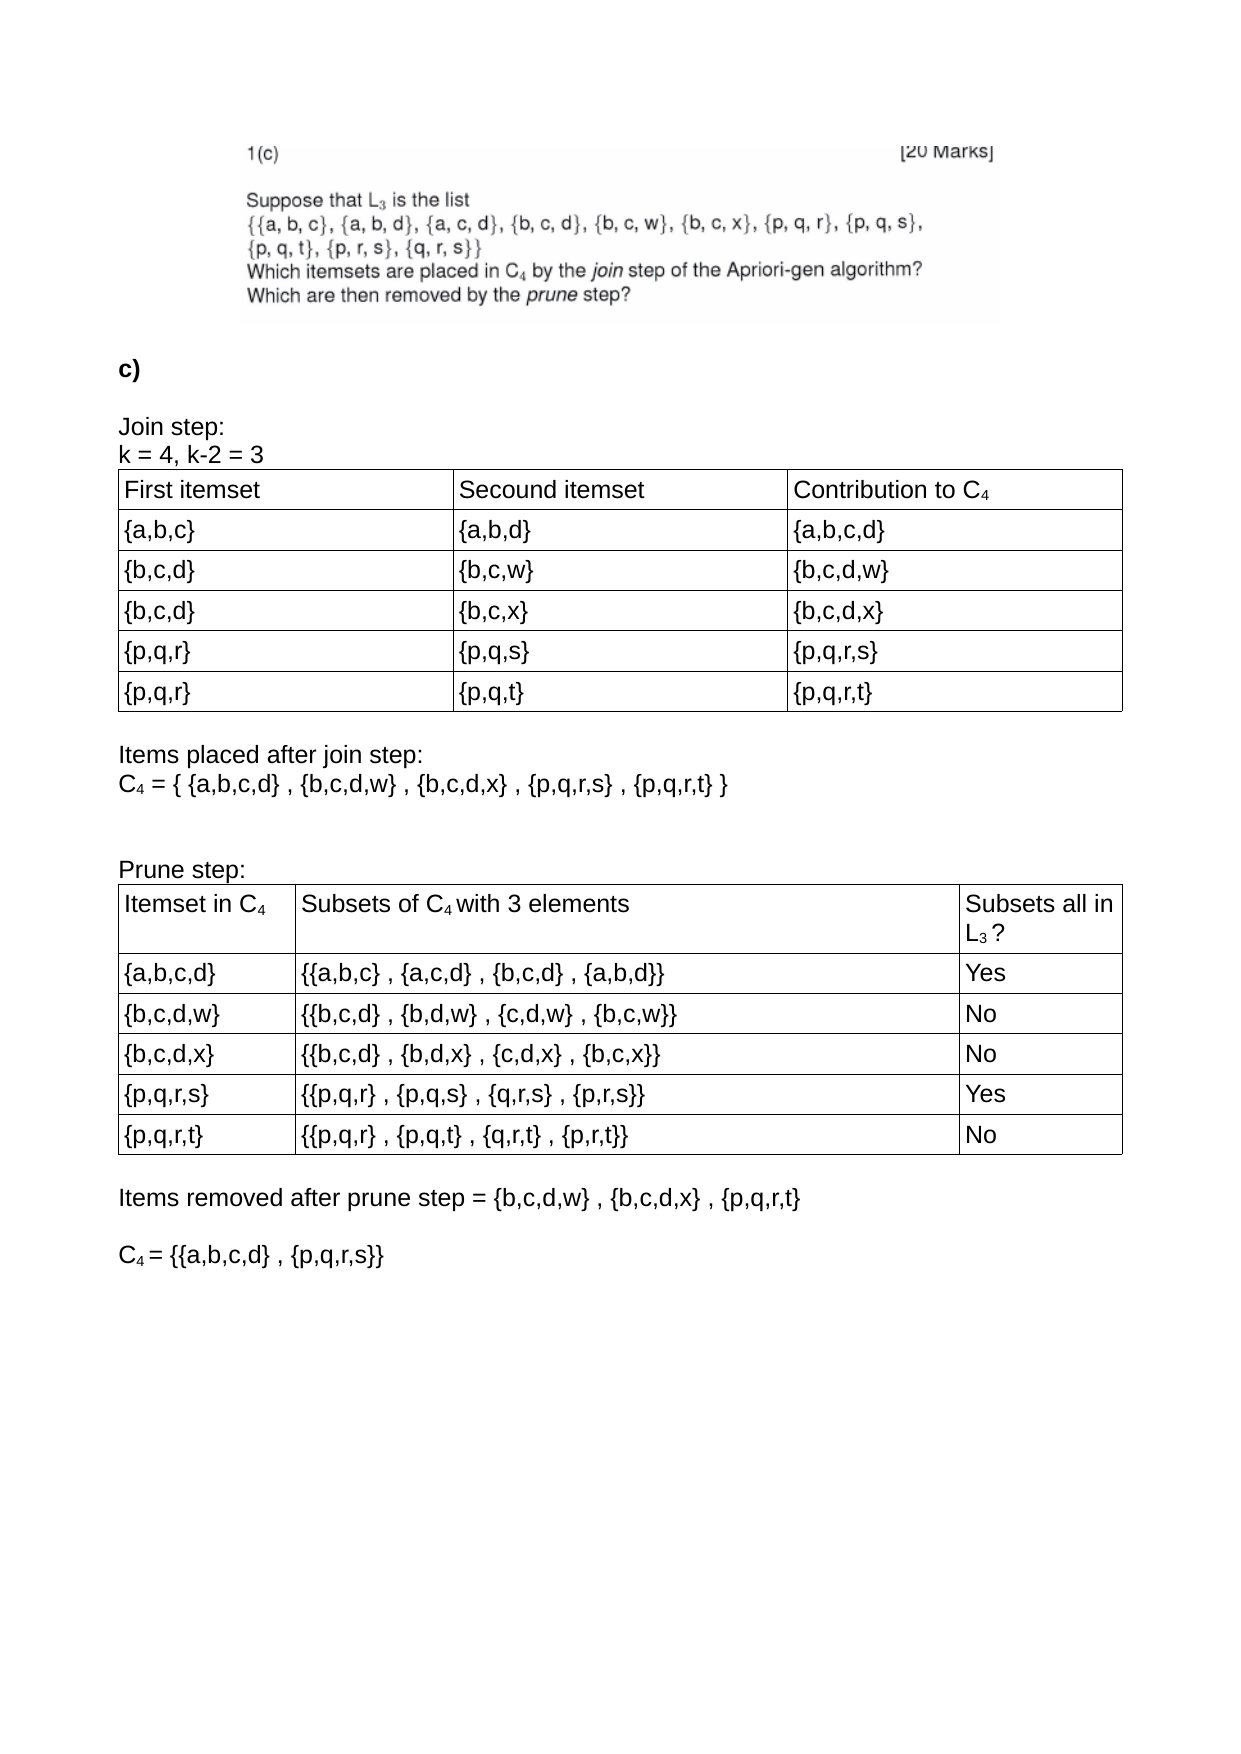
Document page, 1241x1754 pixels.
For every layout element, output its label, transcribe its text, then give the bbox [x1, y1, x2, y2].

table_cell {p,q,r,t} [119, 1115, 295, 1154]
text c) [118, 354, 1122, 383]
table_cell {p,q,r} [119, 631, 453, 671]
table_header Secound itemset [454, 470, 787, 509]
table_header Contribution to C4 [788, 470, 1122, 509]
text Items removed after prune step = {b,c,d,w} , {b,c,d,x} , {p,q,r,t} [118, 1183, 1122, 1212]
table_cell {b,c,d,w} [119, 994, 295, 1033]
table_cell {b,c,d,x} [119, 1034, 295, 1073]
text Items placed after join step: [118, 740, 1122, 768]
table_cell {b,c,d,w} [788, 551, 1122, 590]
text C4 = { {a,b,c,d} , {b,c,d,w} , {b,c,d,x} , {p,q,r,s} , {p,q,r,t} } [118, 768, 1122, 797]
table_cell {b,c,d} [119, 551, 453, 590]
table_cell {a,b,c,d} [119, 954, 295, 993]
table_cell No [960, 1034, 1122, 1073]
text k = 4, k-2 = 3 [118, 440, 1122, 469]
table_cell {{p,q,r} , {p,q,t} , {q,r,t} , {p,r,t}} [296, 1115, 959, 1154]
table_header Itemset in C4 [119, 885, 295, 953]
table_cell {b,c,d,x} [788, 591, 1122, 630]
table_cell {{b,c,d} , {b,d,w} , {c,d,w} , {b,c,w}} [296, 994, 959, 1033]
text C4 = {{a,b,c,d} , {p,q,r,s}} [118, 1241, 1122, 1269]
table_cell {p,q,r,t} [788, 672, 1122, 711]
table_header First itemset [119, 470, 453, 509]
table_cell {b,c,d} [119, 591, 453, 630]
table_cell No [960, 1115, 1122, 1154]
table_header Subsets of C4 with 3 elements [296, 885, 959, 953]
table_cell No [960, 994, 1122, 1033]
picture [241, 146, 999, 326]
text Prune step: [118, 855, 1122, 883]
table_cell {a,b,c} [119, 510, 453, 550]
table_cell {p,q,r} [119, 672, 453, 711]
table_cell {{a,b,c} , {a,c,d} , {b,c,d} , {a,b,d}} [296, 954, 959, 993]
table_cell {{p,q,r} , {p,q,s} , {q,r,s} , {p,r,s}} [296, 1075, 959, 1114]
table_cell {p,q,t} [454, 672, 787, 711]
table_cell {a,b,d} [454, 510, 787, 550]
table_header Subsets all in L3 ? [960, 885, 1122, 953]
table_cell {{b,c,d} , {b,d,x} , {c,d,x} , {b,c,x}} [296, 1034, 959, 1073]
table_cell Yes [960, 954, 1122, 993]
table_cell {p,q,r,s} [119, 1075, 295, 1114]
table_cell {b,c,x} [454, 591, 787, 630]
table_cell {a,b,c,d} [788, 510, 1122, 550]
table_cell {p,q,r,s} [788, 631, 1122, 671]
text Join step: [118, 412, 1122, 440]
table_cell {b,c,w} [454, 551, 787, 590]
table_cell {p,q,s} [454, 631, 787, 671]
table_cell Yes [960, 1075, 1122, 1114]
